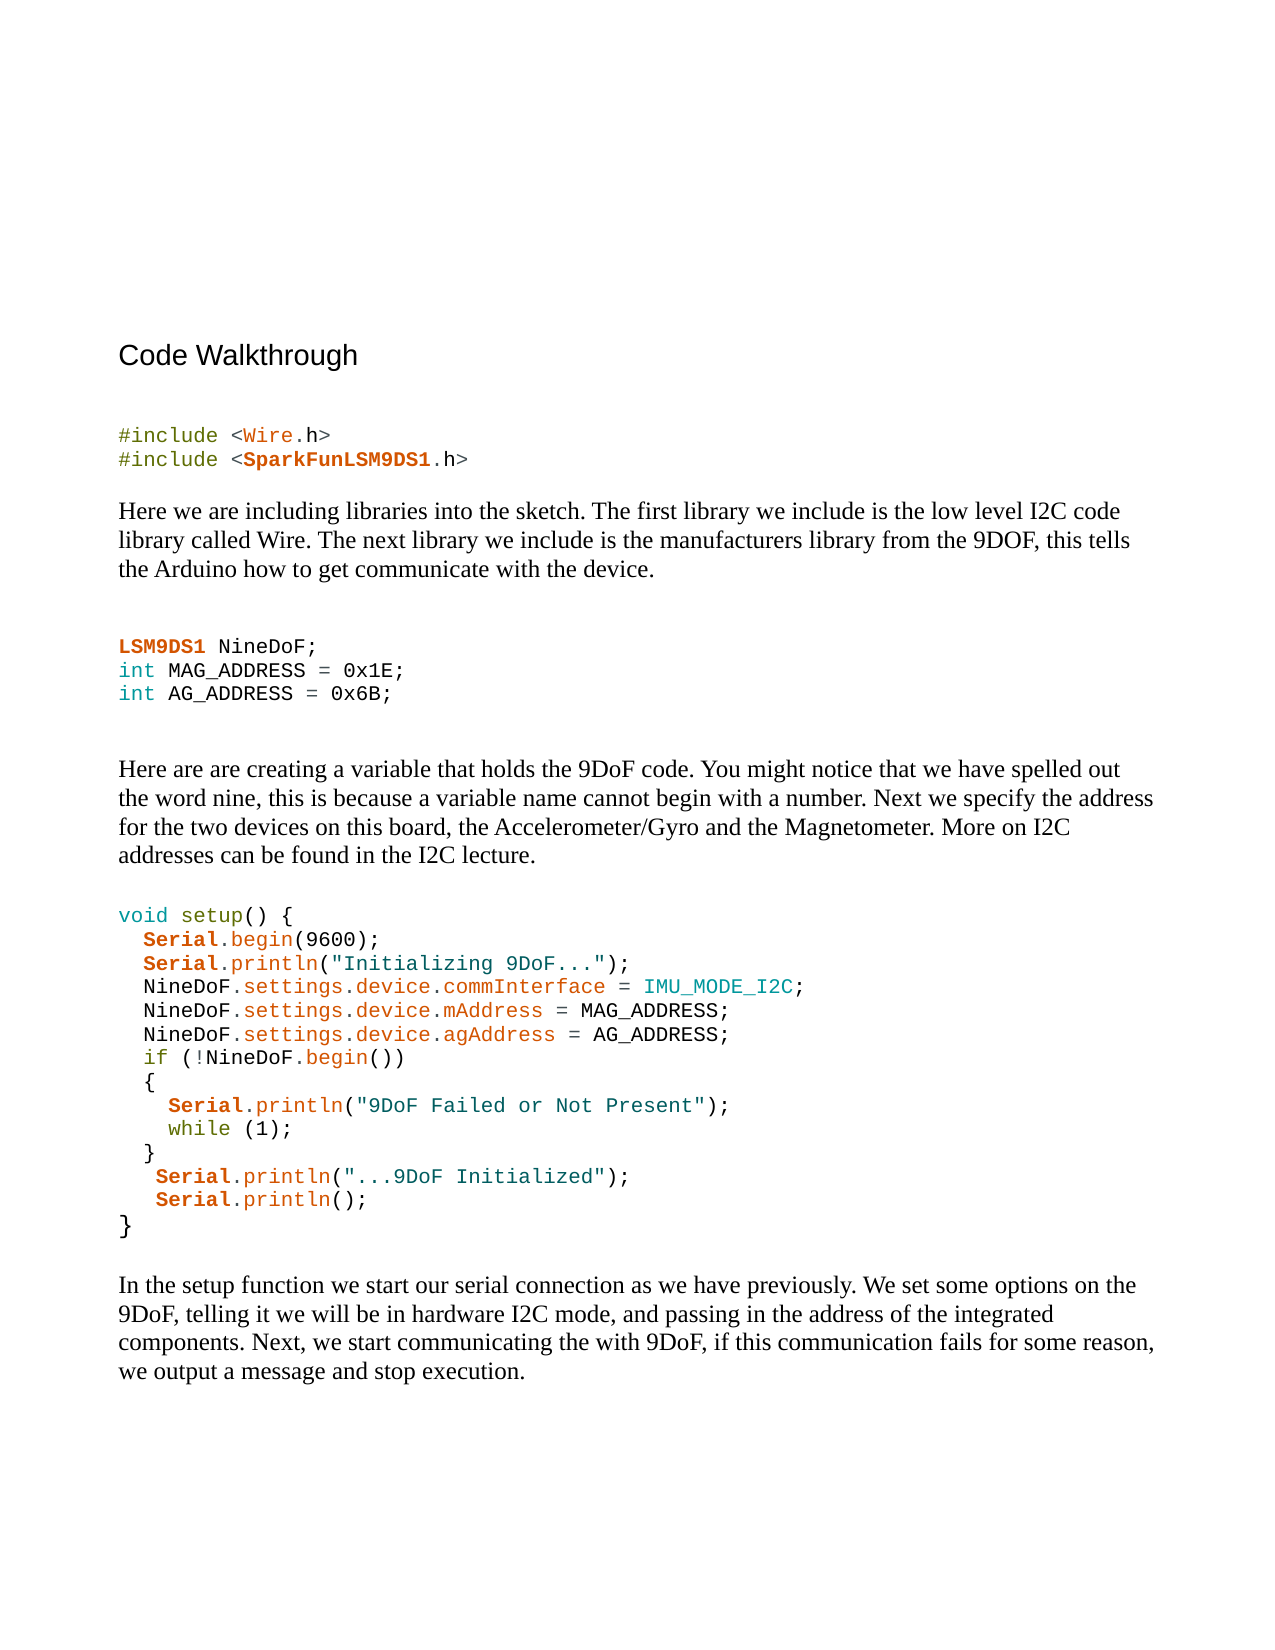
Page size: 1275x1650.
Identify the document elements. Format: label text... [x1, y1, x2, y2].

text Serial.println("9DoF Failed or Not Present"); [118, 1095, 1157, 1118]
text { [118, 1071, 1157, 1095]
text #include <SparkFunLSM9DS1.h> [118, 449, 1157, 472]
text Serial.println("...9DoF Initialized"); [118, 1166, 1157, 1189]
text NineDoF.settings.device.agAddress = AG_ADDRESS; [118, 1024, 1157, 1047]
text Here are are creating a variable that holds the 9DoF code. You might notice that we have spelled out the word nine, this is because a variable name cannot begin with a number. Next we specify the address for the two devices on this board, the Accelerometer/Gyro and the Magnetometer. More on I2C addresses can be found in the I2C lecture. [118, 754, 1157, 869]
text int AG_ADDRESS = 0x6B; [118, 683, 1157, 707]
text while (1); [118, 1118, 1157, 1142]
text Serial.println("Initializing 9DoF..."); [118, 953, 1157, 976]
text if (!NineDoF.begin()) [118, 1047, 1157, 1071]
text NineDoF.settings.device.commInterface = IMU_MODE_I2C; [118, 976, 1157, 1000]
subtitle Code Walkthrough [118, 338, 1157, 371]
text LSM9DS1 NineDoF; [118, 636, 1157, 660]
text } In the setup function we start our serial connection as we have previously. We set some options on the 9DoF, telling it we will be in hardware I2C mode, and passing in the address of the integrated components. Next, we start communicating the with 9DoF, if this communication fails for some reason, we output a message and stop execution. [118, 1213, 1157, 1385]
text #include <Wire.h> [118, 425, 1157, 449]
text void setup() { [118, 906, 1157, 929]
text NineDoF.settings.device.mAddress = MAG_ADDRESS; [118, 1000, 1157, 1024]
text } [118, 1142, 1157, 1166]
text Serial.println(); [118, 1189, 1157, 1213]
text int MAG_ADDRESS = 0x1E; [118, 660, 1157, 683]
text Here we are including libraries into the sketch. The first library we include is the low level I2C code library called Wire. The next library we include is the manufacturers library from the 9DOF, this tells the Arduino how to get communicate with the device. [118, 496, 1157, 582]
text Serial.begin(9600); [118, 929, 1157, 953]
